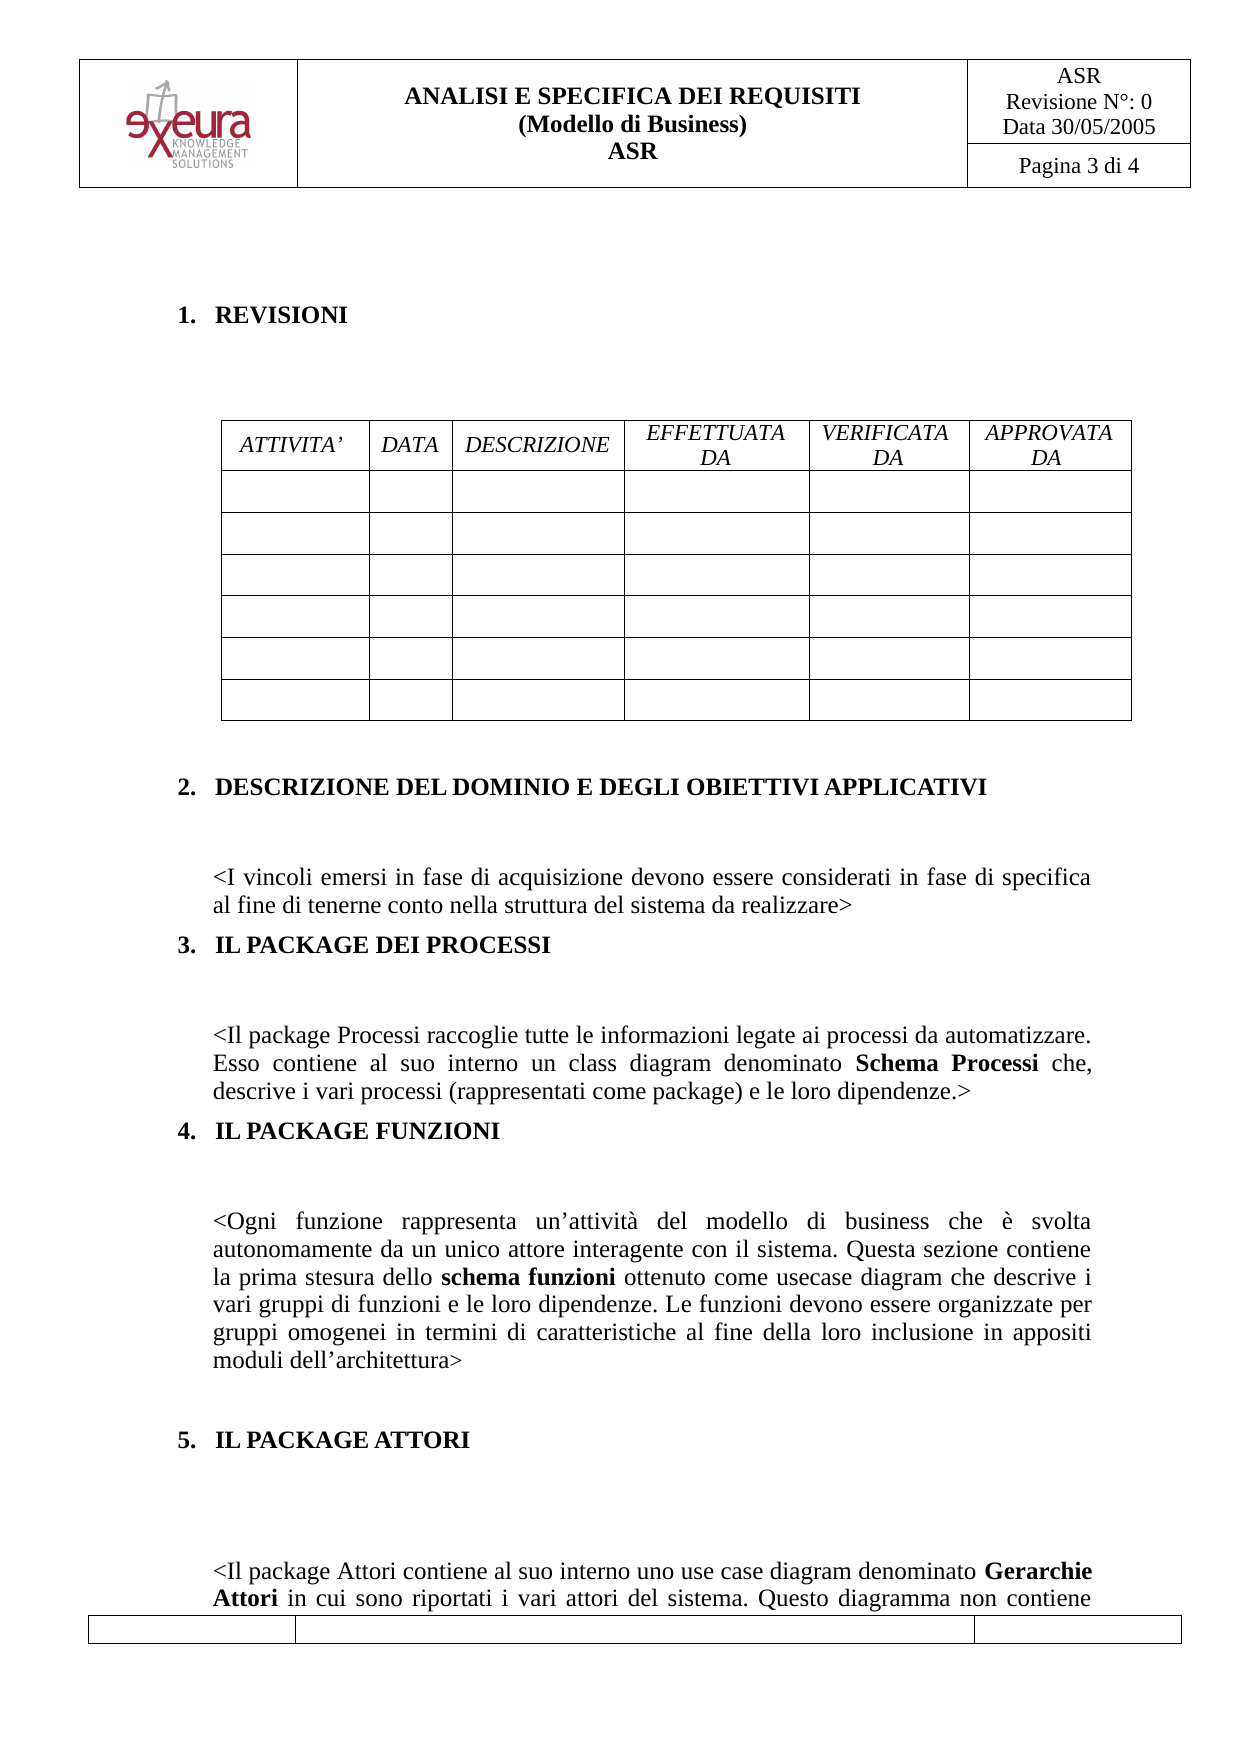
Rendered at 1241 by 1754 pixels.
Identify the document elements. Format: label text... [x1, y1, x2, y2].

table_cell [625, 513, 809, 554]
table_cell [970, 513, 1131, 554]
subtitle Il package Attori [177, 1426, 1092, 1454]
table_header DATA [370, 421, 452, 470]
table_cell [810, 596, 969, 637]
text <Il package Attori contiene al suo interno uno use case diagram denominato Gerarchie Attori in cui sono riportati i vari attori del sistema. Questo diagramma non contiene [213, 1557, 1092, 1612]
subtitle Il package dei processi [177, 931, 1092, 959]
table_cell [970, 555, 1131, 595]
table_cell [625, 471, 809, 512]
table_header VERIFICATA DA [810, 421, 969, 470]
text <Il package Processi raccoglie tutte le informazioni legate ai processi da automatizzare. Esso contiene al suo interno un class diagram denominato Schema Processi che, descrive i vari processi (rappresentati come package) e le loro dipendenze.> [213, 1022, 1092, 1105]
table_cell [222, 596, 369, 637]
table_cell [970, 596, 1131, 637]
table_cell [222, 513, 369, 554]
table_cell [625, 680, 809, 720]
subtitle Il Package Funzioni [177, 1117, 1092, 1145]
table_cell [370, 513, 452, 554]
text <I vincoli emersi in fase di acquisizione devono essere considerati in fase di specifica al fine di tenerne conto nella struttura del sistema da realizzare> [213, 863, 1092, 919]
table_cell [970, 680, 1131, 720]
table_cell [370, 471, 452, 512]
table_cell [370, 638, 452, 679]
table_header EFFETTUATA DA [625, 421, 809, 470]
table_cell [370, 555, 452, 595]
table_cell [453, 471, 624, 512]
table_cell [625, 555, 809, 595]
table_cell [453, 680, 624, 720]
table_cell [810, 555, 969, 595]
table_cell [222, 638, 369, 679]
subtitle Revisioni [177, 302, 1092, 329]
table_cell [453, 638, 624, 679]
table_cell [453, 513, 624, 554]
table_cell [810, 471, 969, 512]
table_cell [453, 596, 624, 637]
table_cell [810, 513, 969, 554]
table_cell [625, 596, 809, 637]
table_cell [625, 638, 809, 679]
table_cell [222, 555, 369, 595]
table_cell [453, 555, 624, 595]
table_cell [810, 680, 969, 720]
table_cell [970, 471, 1131, 512]
table_cell [810, 638, 969, 679]
table_cell [222, 471, 369, 512]
table_header ATTIVITA’ [222, 421, 369, 470]
table_cell [970, 638, 1131, 679]
subtitle Descrizione del dominio e degli obiettivi applicativi [177, 773, 1092, 801]
picture [126, 79, 251, 168]
table_cell [370, 596, 452, 637]
table_header DESCRIZIONE [453, 421, 624, 470]
table_header APPROVATA DA [970, 421, 1131, 470]
table_cell [222, 680, 369, 720]
text <Ogni funzione rappresenta un’attività del modello di business che è svolta autonomamente da un unico attore interagente con il sistema. Questa sezione contiene la prima stesura dello schema funzioni ottenuto come usecase diagram che descrive i vari gruppi di funzioni e le loro dipendenze. Le funzioni devono essere organizzate per gruppi omogenei in termini di caratteristiche al fine della loro inclusione in appositi moduli dell’architettura> [213, 1207, 1092, 1374]
table_cell [370, 680, 452, 720]
